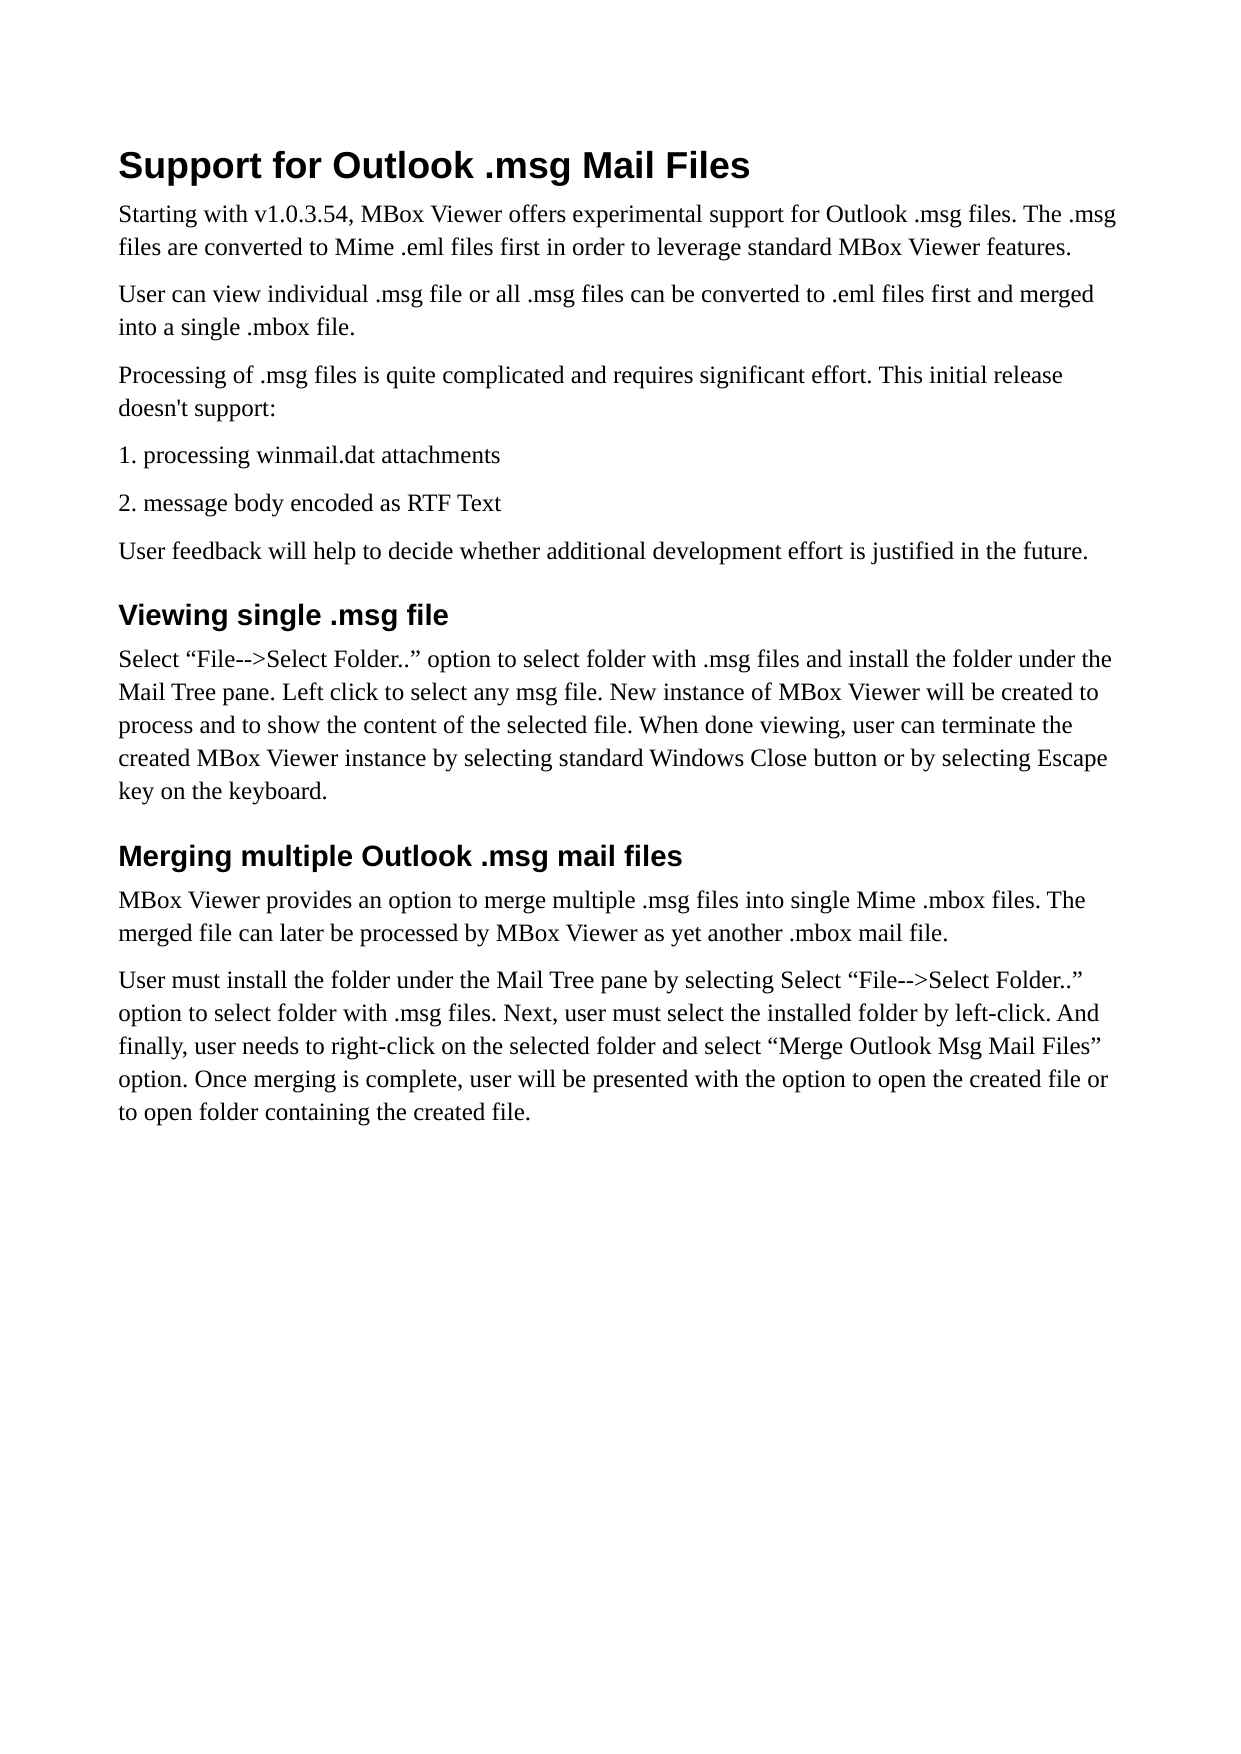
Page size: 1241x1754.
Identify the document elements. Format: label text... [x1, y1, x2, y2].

text MBox Viewer provides an option to merge multiple .msg files into single Mime .mbox files. The merged file can later be processed by MBox Viewer as yet another .mbox mail file. [118, 885, 1122, 947]
subtitle Support for Outlook .msg Mail Files [118, 143, 1122, 186]
text Select “File-->Select Folder..” option to select folder with .msg files and install the folder under the Mail Tree pane. Left click to select any msg file. New instance of MBox Viewer will be created to process and to show the content of the selected file. When done viewing, user can terminate the created MBox Viewer instance by selecting standard Windows Close button or by selecting Escape key on the keyboard. [118, 644, 1122, 805]
subtitle Viewing single .msg file [118, 598, 1122, 632]
text Processing of .msg files is quite complicated and requires significant effort. This initial release doesn't support: [118, 360, 1122, 422]
text 1. processing winmail.dat attachments [118, 441, 1122, 469]
subtitle Merging multiple Outlook .msg mail files [118, 838, 1122, 872]
text User can view individual .msg file or all .msg files can be converted to .eml files first and merged into a single .mbox file. [118, 279, 1122, 341]
text 2. message body encoded as RTF Text [118, 488, 1122, 517]
text User must install the folder under the Mail Tree pane by selecting Select “File-->Select Folder..” option to select folder with .msg files. Next, user must select the installed folder by left-click. And finally, user needs to right-click on the selected folder and select “Merge Outlook Msg Mail Files” option. Once merging is complete, user will be presented with the option to open the created file or to open folder containing the created file. [118, 965, 1122, 1126]
text User feedback will help to decide whether additional development effort is justified in the future. [118, 536, 1122, 564]
text Starting with v1.0.3.54, MBox Viewer offers experimental support for Outlook .msg files. The .msg files are converted to Mime .eml files first in order to leverage standard MBox Viewer features. [118, 199, 1122, 261]
